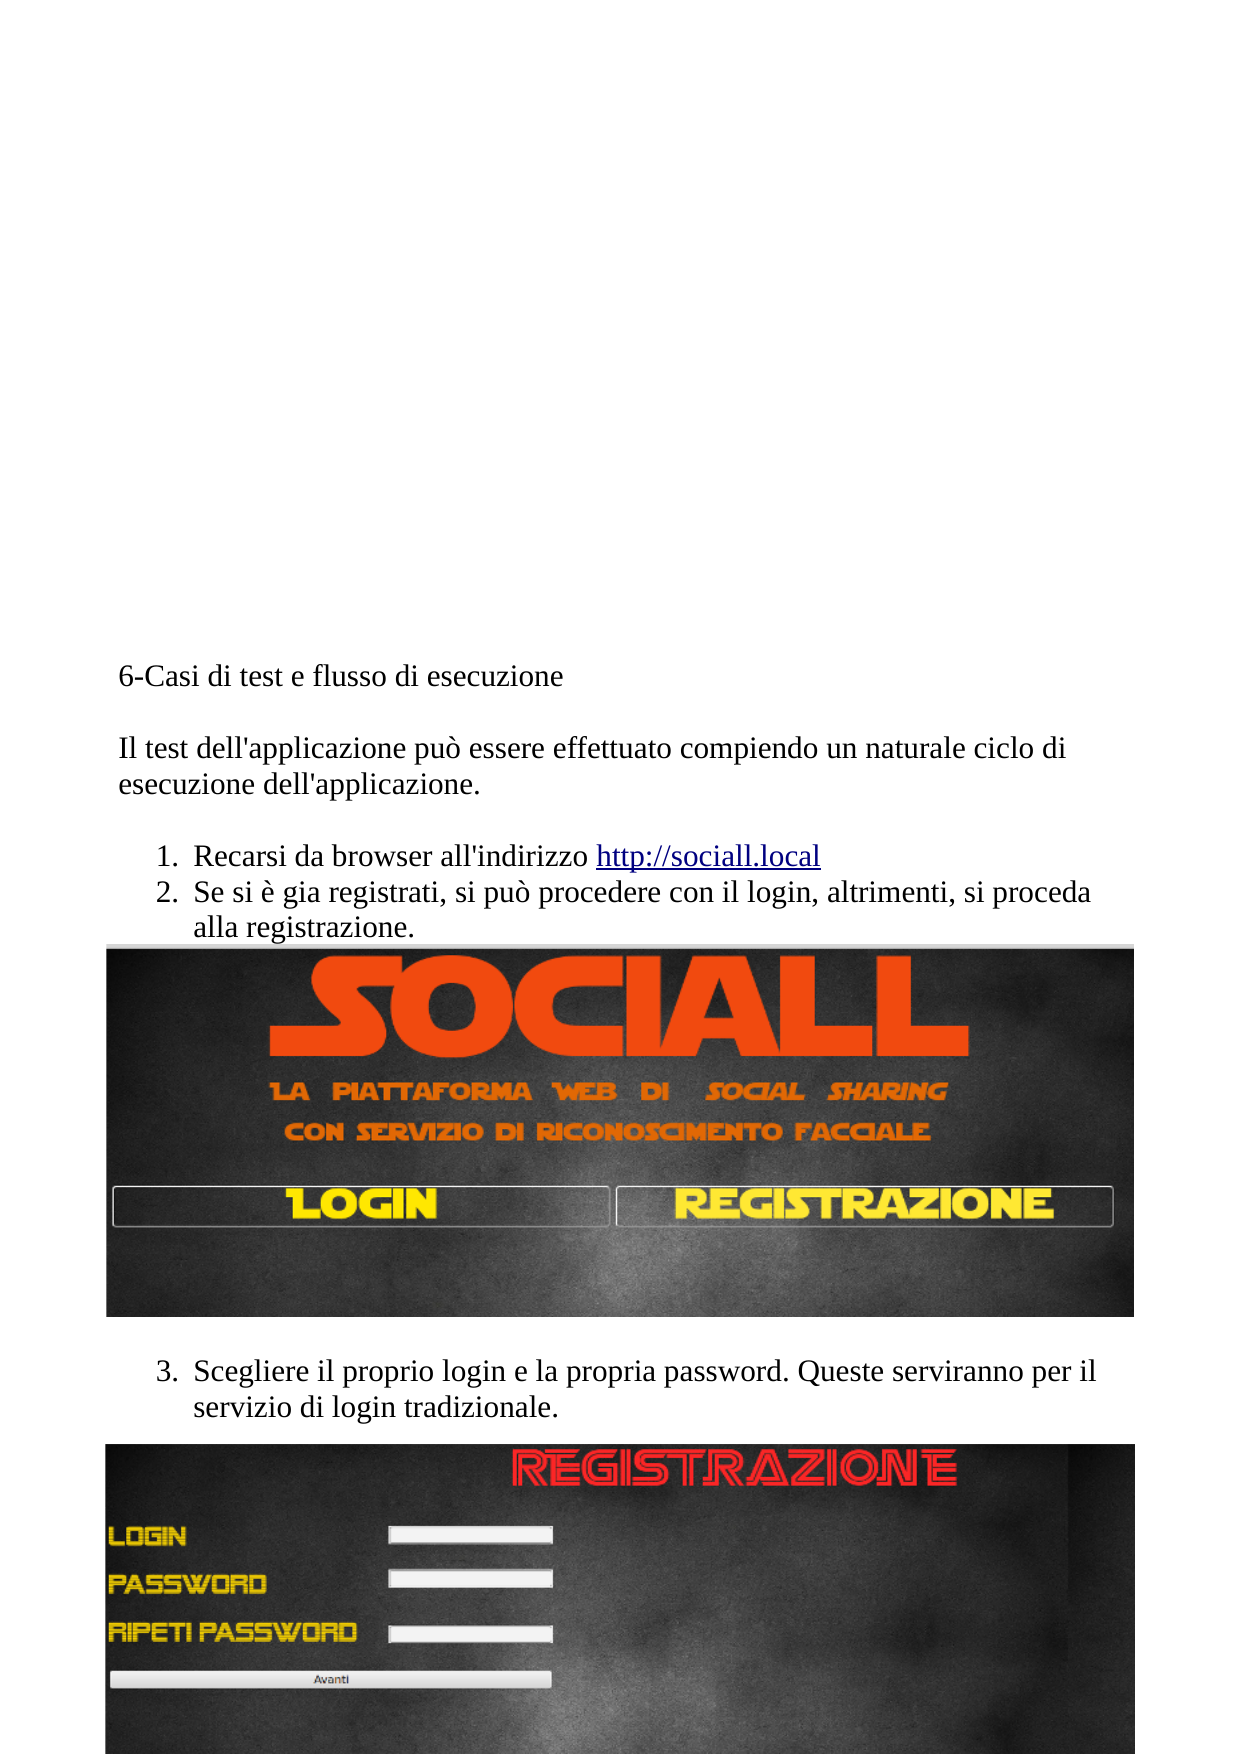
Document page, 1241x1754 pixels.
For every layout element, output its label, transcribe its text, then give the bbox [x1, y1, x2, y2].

list Recarsi da browser all'indirizzo http://sociall.local [156, 837, 1122, 873]
text Il test dell'applicazione può essere effettuato compiendo un naturale ciclo di esecuzione dell'applicazione. [118, 729, 1122, 801]
list Se si è gia registrati, si può procedere con il login, altrimenti, si proceda alla registrazione. [156, 873, 1122, 944]
list Scegliere il proprio login e la propria password. Queste serviranno per il servizio di login tradizionale. [156, 1352, 1122, 1424]
picture [105, 1444, 1135, 1754]
text 6-Casi di test e flusso di esecuzione [118, 657, 1122, 693]
picture [106, 944, 1134, 1317]
